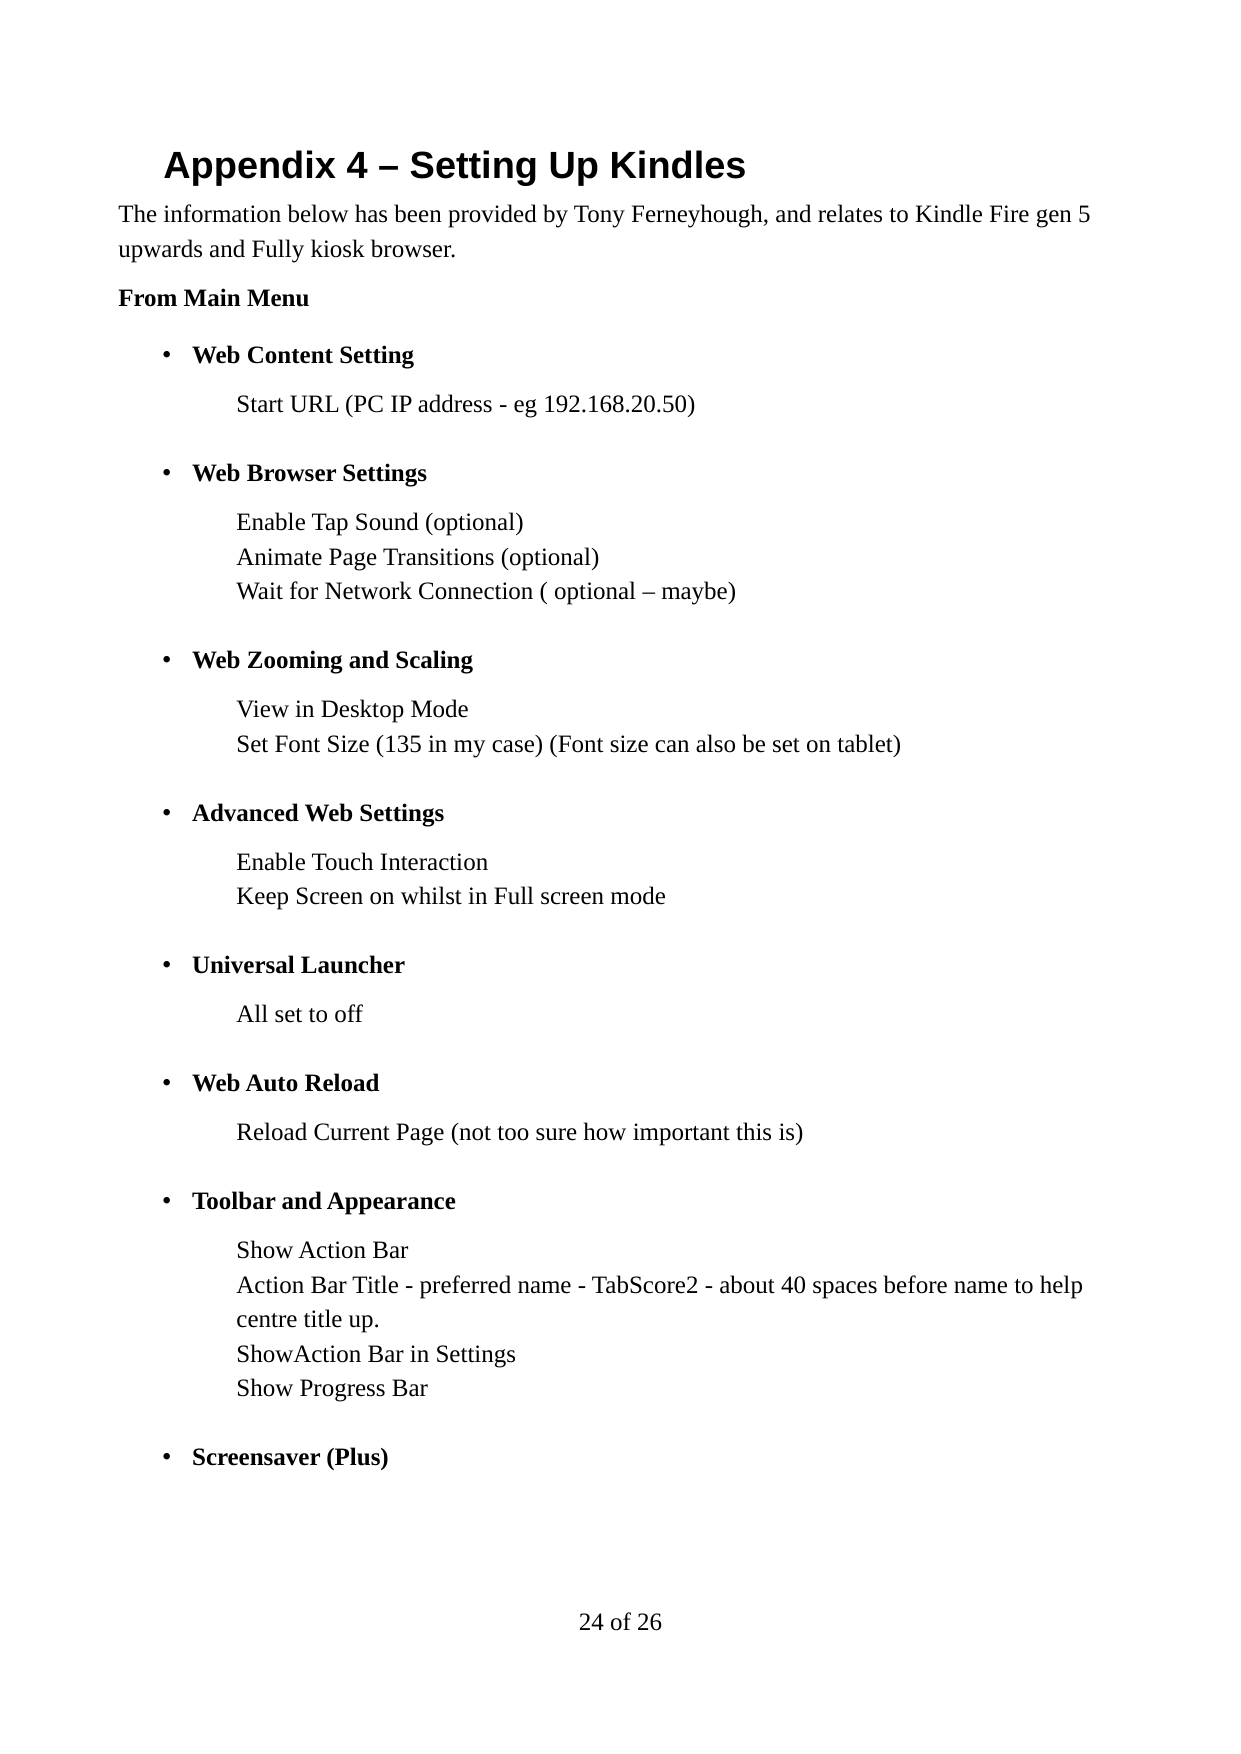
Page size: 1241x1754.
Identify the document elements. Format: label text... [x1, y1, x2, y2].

text Wait for Network Connection ( optional – maybe) [236, 576, 1122, 605]
list Web Zooming and Scaling [162, 645, 1122, 674]
text Action Bar Title - preferred name - TabScore2 - about 40 spaces before name to help centre title up. [236, 1270, 1122, 1333]
text From Main Menu [118, 283, 1122, 312]
list Web Browser Settings [162, 458, 1122, 487]
text View in Desktop Mode [236, 694, 1122, 723]
text Enable Tap Sound (optional) [236, 507, 1122, 536]
list Advanced Web Settings [162, 798, 1122, 827]
text All set to off [236, 999, 1122, 1028]
list Toolbar and Appearance [162, 1186, 1122, 1215]
text Animate Page Transitions (optional) [236, 542, 1122, 571]
text Show Progress Bar [236, 1373, 1122, 1402]
text ShowAction Bar in Settings [236, 1339, 1122, 1368]
text The information below has been provided by Tony Ferneyhough, and relates to Kindle Fire gen 5 upwards and Fully kiosk browser. [118, 199, 1122, 262]
text Enable Touch Interaction [236, 847, 1122, 876]
text Reload Current Page (not too sure how important this is) [236, 1117, 1122, 1146]
list Web Content Setting [162, 340, 1122, 369]
list Universal Launcher [162, 950, 1122, 979]
subtitle Appendix 4 – Setting Up Kindles [118, 143, 1122, 187]
text Set Font Size (135 in my case) (Font size can also be set on tablet) [236, 729, 1122, 758]
list Web Auto Reload [162, 1068, 1122, 1097]
list Screensaver (Plus) [162, 1442, 1122, 1471]
text Keep Screen on whilst in Full screen mode [236, 881, 1122, 910]
text Show Action Bar [236, 1235, 1122, 1264]
text Start URL (PC IP address - eg 192.168.20.50) [236, 389, 1122, 418]
